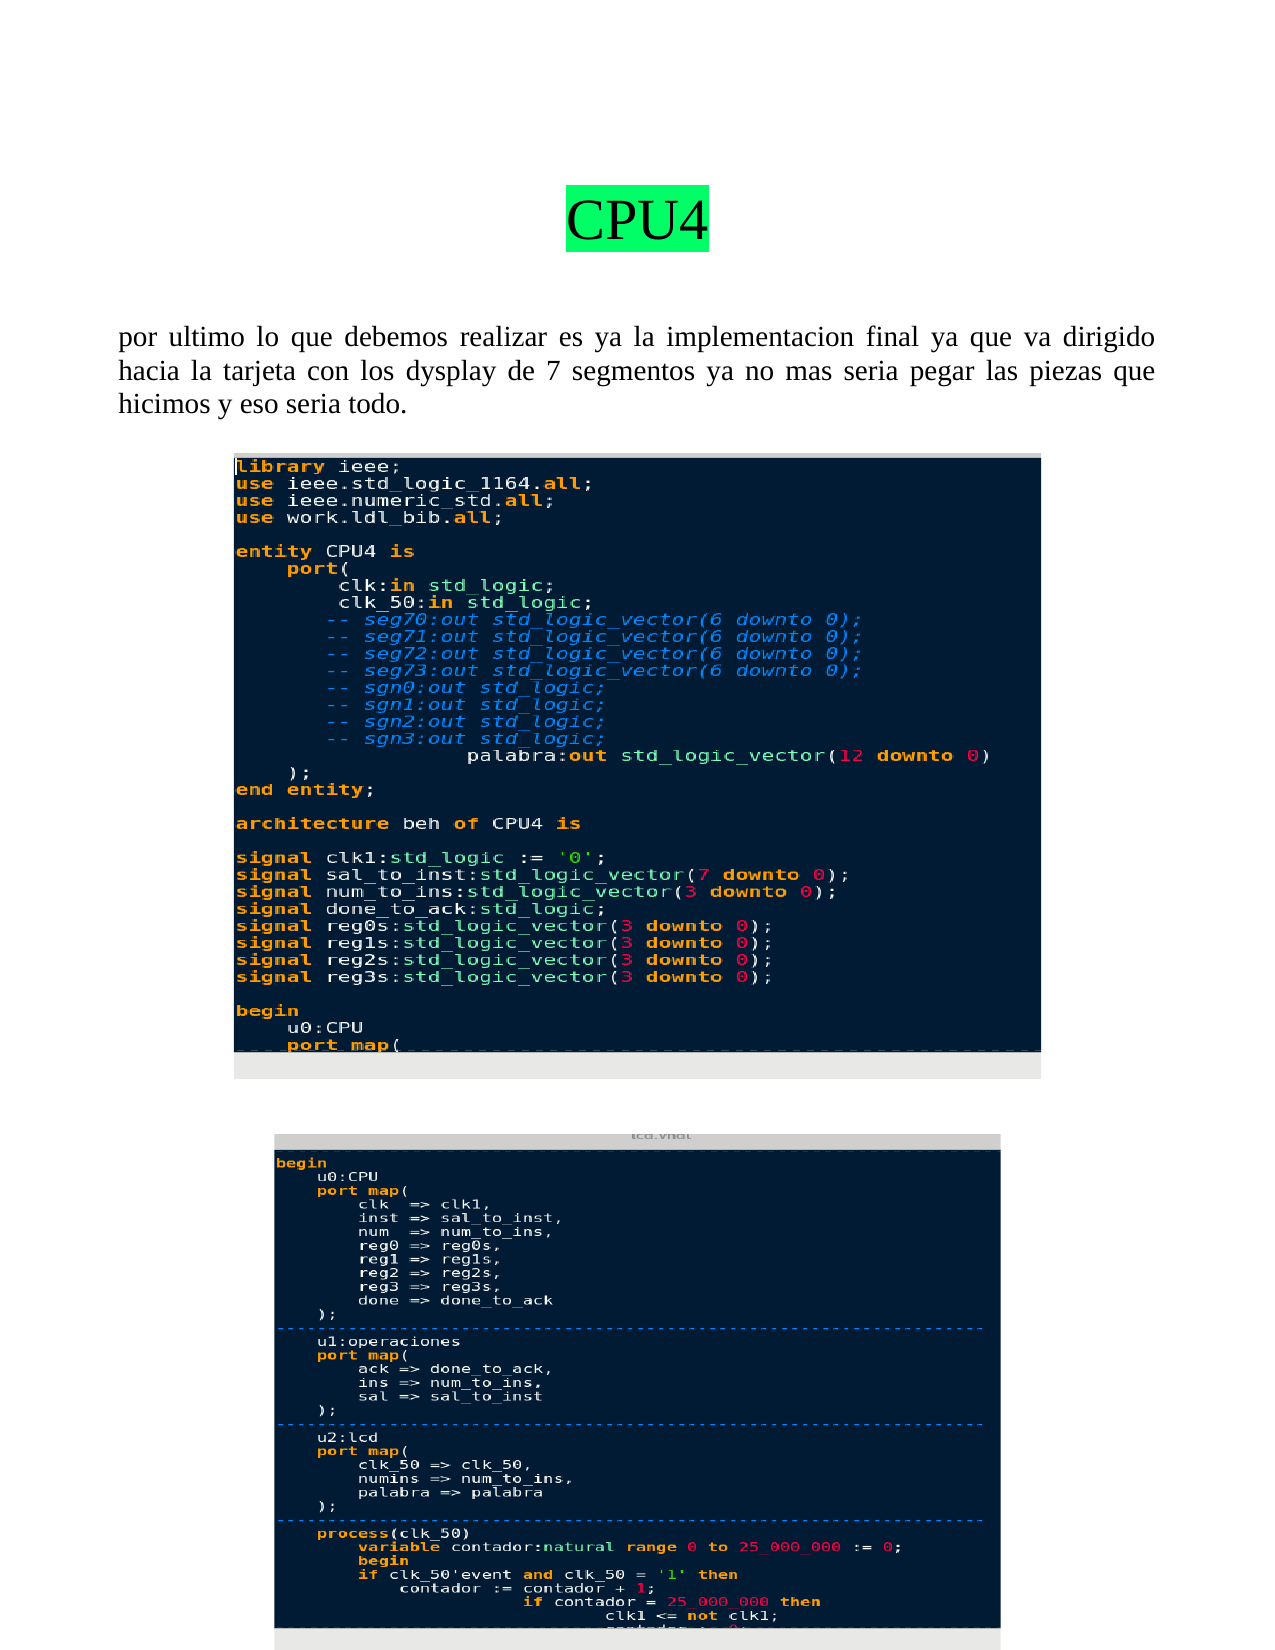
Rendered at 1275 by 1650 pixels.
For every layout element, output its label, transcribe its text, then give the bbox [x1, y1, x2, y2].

text CPU4 [118, 185, 1157, 252]
text por ultimo lo que debemos realizar es ya la implementacion final ya que va dirigido hacia la tarjeta con los dysplay de 7 segmentos ya no mas seria pegar las piezas que hicimos y eso seria todo. [118, 319, 1157, 420]
